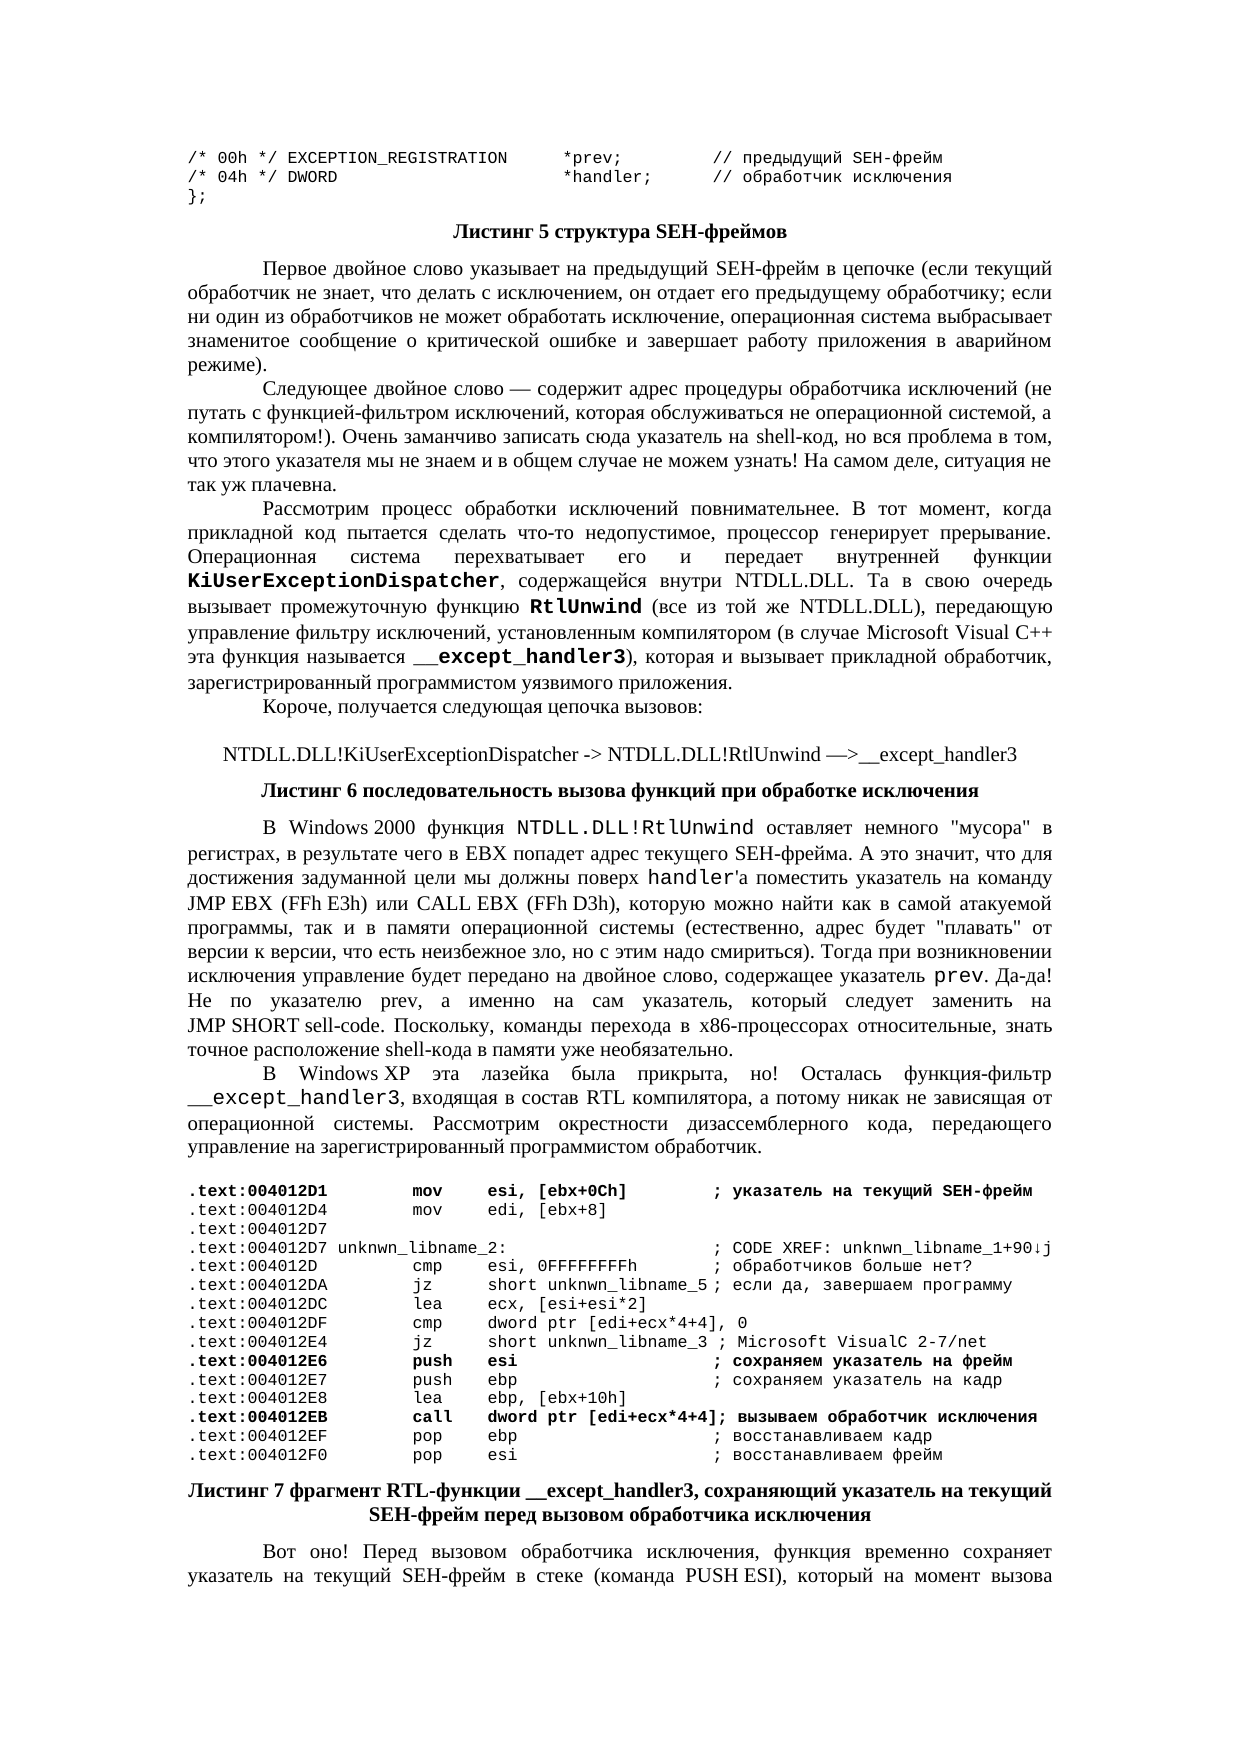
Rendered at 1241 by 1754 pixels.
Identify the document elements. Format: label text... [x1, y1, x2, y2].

text .text:004012EB call dword ptr [edi+ecx*4+4]; вызываем обработчик исключения [187, 1409, 1053, 1428]
text В Windows XP эта лазейка была прикрыта, но! Осталась функция-фильтр __except_handler3, входящая в состав RTL компилятора, а потому никак не зависящая от операционной системы. Рассмотрим окрестности дизассемблерного кода, передающего управление на зарегистрированный программистом обработчик. [187, 1061, 1053, 1158]
text Вот оно! Перед вызовом обработчика исключения, функция временно сохраняет указатель на текущий SEH-фрейм в стеке (команда PUSH ESI), который на момент вызова [187, 1538, 1053, 1587]
text Первое двойное слово указывает на предыдущий SEH-фрейм в цепочке (если текущий обработчик не знает, что делать с исключением, он отдает его предыдущему обработчику; если ни один из обработчиков не может обработать исключение, операционная система выбрасывает знаменитое сообщение о критической ошибке и завершает работу приложения в аварийном режиме). [187, 256, 1053, 376]
text .text:004012D4 mov edi, [ebx+8] [187, 1201, 1053, 1220]
text .text:004012D1 mov esi, [ebx+0Ch] ; указатель на текущий SEH-фрейм [187, 1183, 1053, 1201]
text Листинг 5 структура SEH-фреймов [187, 219, 1053, 243]
text /* 00h */ EXCEPTION_REGISTRATION *prev; // предыдущий SEH-фрейм [187, 150, 1053, 169]
text .text:004012DF cmp dword ptr [edi+ecx*4+4], 0 [187, 1314, 1053, 1333]
text Короче, получается следующая цепочка вызовов: [187, 694, 1053, 718]
text Рассмотрим процесс обработки исключений повнимательнее. В тот момент, когда прикладной код пытается сделать что-то недопустимое, процессор генерирует прерывание. Операционная система перехватывает его и передает внутренней функции KiUserExceptionDispatcher, содержащейся внутри NTDLL.DLL. Та в свою очередь вызывает промежуточную функцию RtlUnwind (все из той же NTDLL.DLL), передающую управление фильтру исключений, установленным компилятором (в случае Microsoft Visual C++ эта функция называется __except_handler3), которая и вызывает прикладной обработчик, зарегистрированный программистом уязвимого приложения. [187, 496, 1053, 694]
text .text:004012E6 push esi ; сохраняем указатель на фрейм [187, 1352, 1053, 1371]
text Листинг 7 фрагмент RTL-функции __except_handler3, сохраняющий указатель на текущий SEH-фрейм перед вызовом обработчика исключения [187, 1478, 1053, 1526]
text .text:004012DC lea ecx, [esi+esi*2] [187, 1296, 1053, 1314]
text Следующее двойное слово — содержит адрес процедуры обработчика исключений (не путать с функцией-фильтром исключений, которая обслуживаться не операционной системой, а компилятором!). Очень заманчиво записать сюда указатель на shell-код, но вся проблема в том, что этого указателя мы не знаем и в общем случае не можем узнать! На самом деле, ситуация не так уж плачевна. [187, 376, 1053, 496]
text .text:004012DA jz short unknwn_libname_5 ; если да, завершаем программу [187, 1277, 1053, 1296]
text .text:004012E8 lea ebp, [ebx+10h] [187, 1390, 1053, 1409]
text }; [187, 188, 1053, 207]
text .text:004012D7 unknwn_libname_2: ; CODE XREF: unknwn_libname_1+90↓j [187, 1239, 1053, 1258]
text .text:004012D cmp esi, 0FFFFFFFFh ; обработчиков больше нет? [187, 1258, 1053, 1277]
text .text:004012F0 pop esi ; восстанавливаем фрейм [187, 1447, 1053, 1465]
text .text:004012D7 [187, 1220, 1053, 1239]
text NTDLL.DLL!KiUserExceptionDispatcher -> NTDLL.DLL!RtlUnwind —>__except_handler3 [187, 742, 1053, 766]
text В Windows 2000 функция NTDLL.DLL!RtlUnwind оставляет немного "мусора" в регистрах, в результате чего в EBX попадет адрес текущего SEH-фрейма. А это значит, что для достижения задуманной цели мы должны поверх handler'а поместить указатель на команду JMP EBX (FFh E3h) или CALL EBX (FFh D3h), которую можно найти как в самой атакуемой программы, так и в памяти операционной системы (естественно, адрес будет "плавать" от версии к версии, что есть неизбежное зло, но с этим надо смириться). Тогда при возникновении исключения управление будет передано на двойное слово, содержащее указатель prev. Да-да! Не по указателю prev, а именно на сам указатель, который следует заменить на JMP SHORT sell‑code. Поскольку, команды перехода в x86-процессорах относительные, знать точное расположение shell-кода в памяти уже необязательно. [187, 815, 1053, 1061]
text Листинг 6 последовательность вызова функций при обработке исключения [187, 778, 1053, 802]
text /* 04h */ DWORD *handler; // обработчик исключения [187, 169, 1053, 188]
text .text:004012E4 jz short unknwn_libname_3 ; Microsoft VisualC 2-7/net [187, 1333, 1053, 1352]
text .text:004012EF pop ebp ; восстанавливаем кадр [187, 1428, 1053, 1447]
text .text:004012E7 push ebp ; сохраняем указатель на кадр [187, 1371, 1053, 1390]
